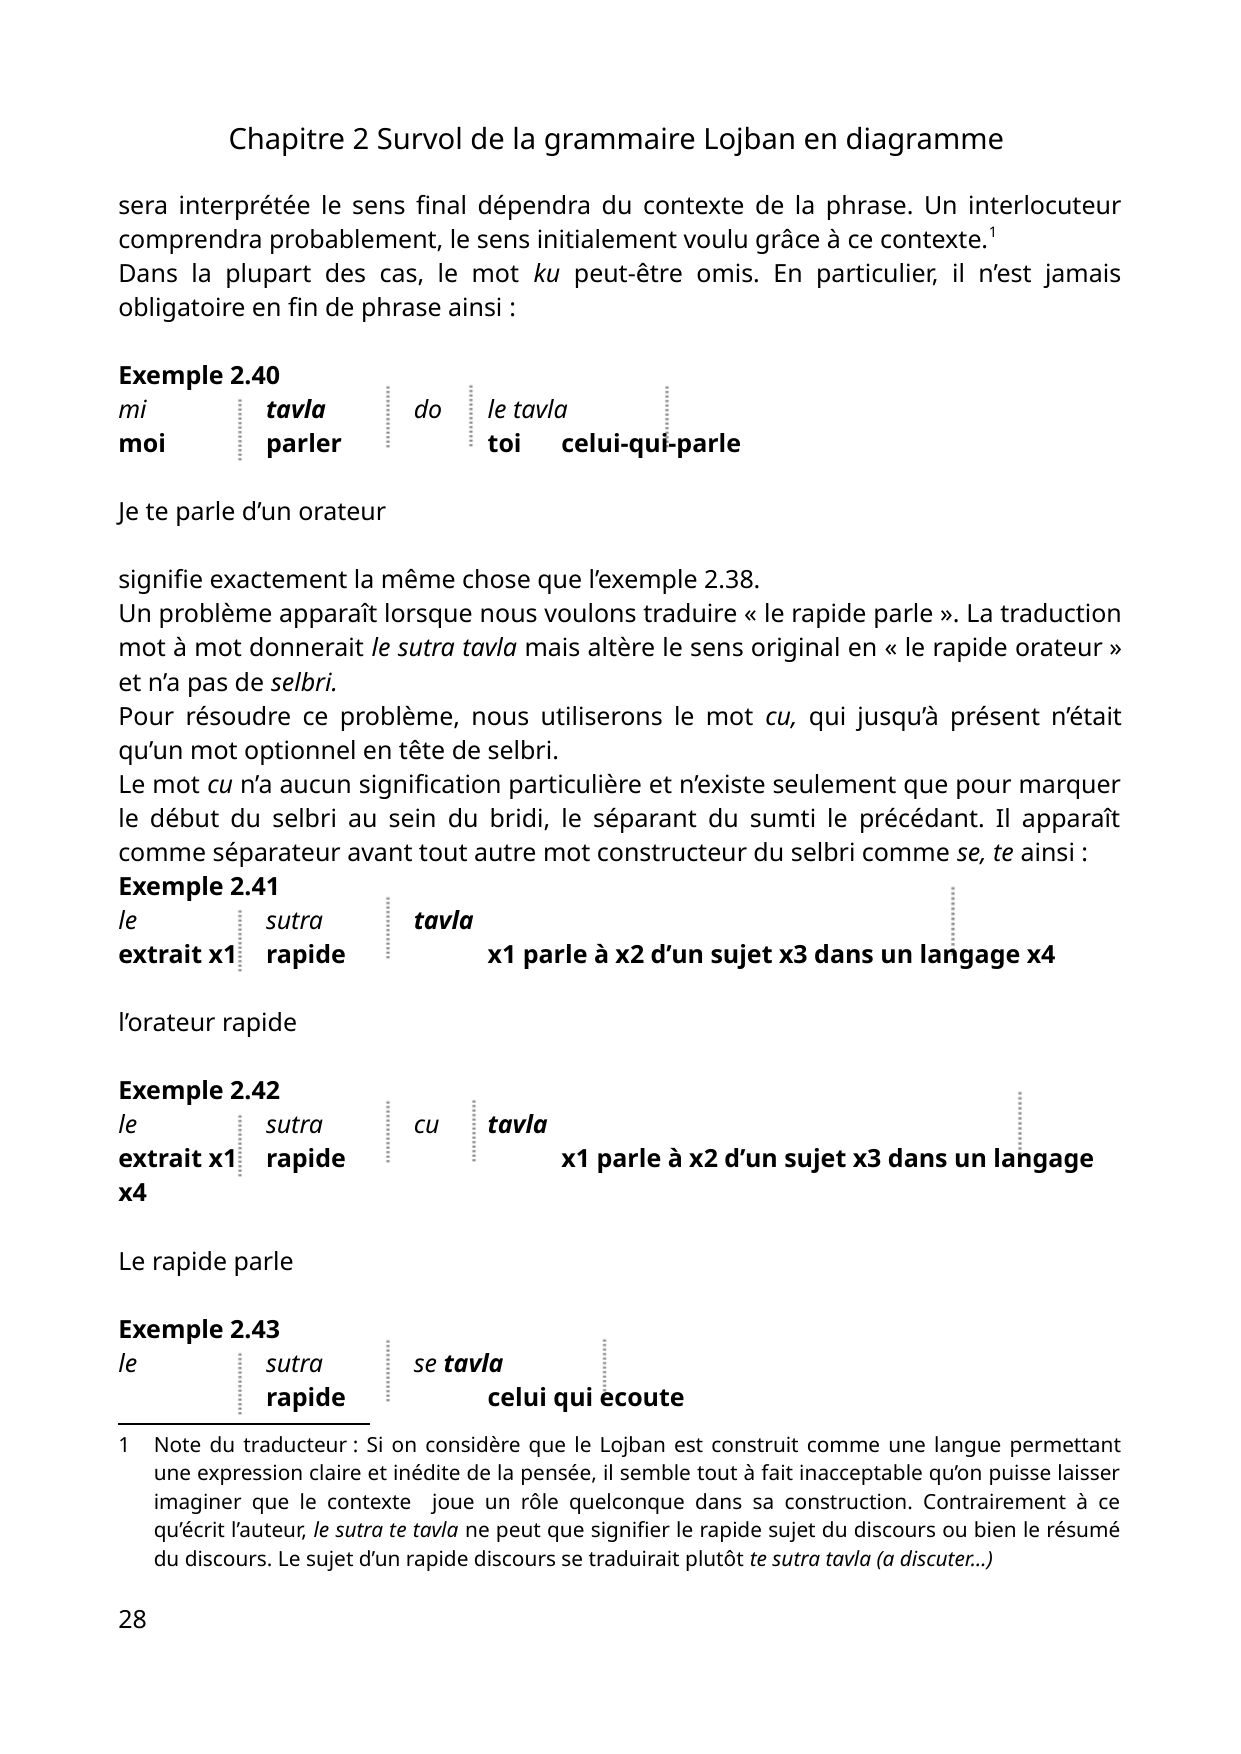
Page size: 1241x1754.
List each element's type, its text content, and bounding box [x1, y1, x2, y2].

picture [232, 1109, 249, 1181]
text signifie exactement la même chose que l’exemple 2.38. [118, 562, 1122, 596]
text Exemple 2.40 [118, 358, 1122, 392]
text tavla [484, 1107, 1012, 1141]
text do [398, 392, 463, 426]
text le tavla [480, 392, 659, 426]
picture [380, 1334, 398, 1406]
text Dans la plupart des cas, le mot ku peut-être omis. En particulier, il n’est jamais obligatoire en fin de phrase ainsi : [118, 255, 1122, 323]
picture [1012, 1085, 1029, 1165]
text [118, 1379, 232, 1413]
text le sutra [118, 903, 380, 937]
text extrait x1 rapide x1 parle à x2 d’un sujet x3 dans un langage x4 [118, 1141, 1122, 1209]
picture [232, 1347, 249, 1419]
text moi [118, 426, 232, 460]
text Exemple 2.41 [118, 868, 1122, 903]
text sera interprétée le sens final dépendra du contexte de la phrase. Un interlocuteur comprendra probablement, le sens initialement voulu grâce à ce contexte. [118, 187, 1122, 255]
text parler toi celui-qui-parle [249, 426, 1122, 460]
picture [1022, 1156, 1027, 1165]
picture [380, 380, 398, 452]
picture [597, 1334, 614, 1405]
text [1029, 1107, 1122, 1141]
text Pour résoudre ce problème, nous utiliserons le mot cu, qui jusqu’à présent n’était qu’un mot optionnel en tête de selbri. [118, 698, 1122, 766]
text cu [398, 1107, 466, 1141]
text extrait x1 rapide x1 parle à x2 d’un sujet x3 dans un langage x4 [249, 937, 1122, 971]
text se tavla [398, 1345, 597, 1379]
picture [945, 881, 963, 961]
picture [463, 379, 480, 451]
text Le mot cu n’a aucun signification particulière et n’existe seulement que pour marquer le début du selbri au sein du bridi, le séparant du sumti le précédant. Il apparaît comme séparateur avant tout autre mot constructeur du selbri comme se, te ainsi : [118, 766, 1122, 868]
text [614, 1345, 1122, 1379]
picture [232, 904, 249, 976]
picture [380, 1096, 398, 1167]
text l’orateur rapide [118, 1005, 1122, 1039]
text Exemple 2.43 [118, 1311, 1122, 1345]
picture [380, 891, 398, 963]
picture [659, 380, 677, 452]
text Je te parle d’un orateur [118, 494, 1122, 528]
text Exemple 2.42 [118, 1073, 1122, 1107]
text Le rapide parle [118, 1243, 1122, 1277]
text le sutra [118, 1345, 380, 1379]
picture [232, 393, 249, 465]
text extrait x1 rapide x1 parle à x2 d’un sujet x3 dans un langage x4 [118, 937, 232, 971]
text mi tavla [118, 392, 380, 426]
text [677, 392, 1122, 426]
text le sutra [118, 1107, 380, 1141]
picture [466, 1094, 484, 1166]
text tavla [398, 903, 945, 937]
text Un problème apparaît lorsque nous voulons traduire « le rapide parle ». La traduction mot à mot donnerait le sutra tavla mais altère le sens original en « le rapide orateur » et n’a pas de selbri. [118, 596, 1122, 698]
text Note du traducteur : Si on considère que le Lojban est construit comme une langue permettant une expression claire et inédite de la pensée, il semble tout à fait inacceptable qu’on puisse laisser imaginer que le contexte joue un rôle quelconque dans sa construction. Contrairement à ce qu’écrit l’auteur, le sutra te tavla ne peut que signifier le rapide sujet du discours ou bien le résumé du discours. Le sujet d’un rapide discours se traduirait plutôt te sutra tavla (a discuter...) [118, 1430, 1122, 1572]
text rapide celui qui ecoute [249, 1379, 1122, 1413]
text [963, 903, 1122, 937]
picture [948, 952, 953, 961]
